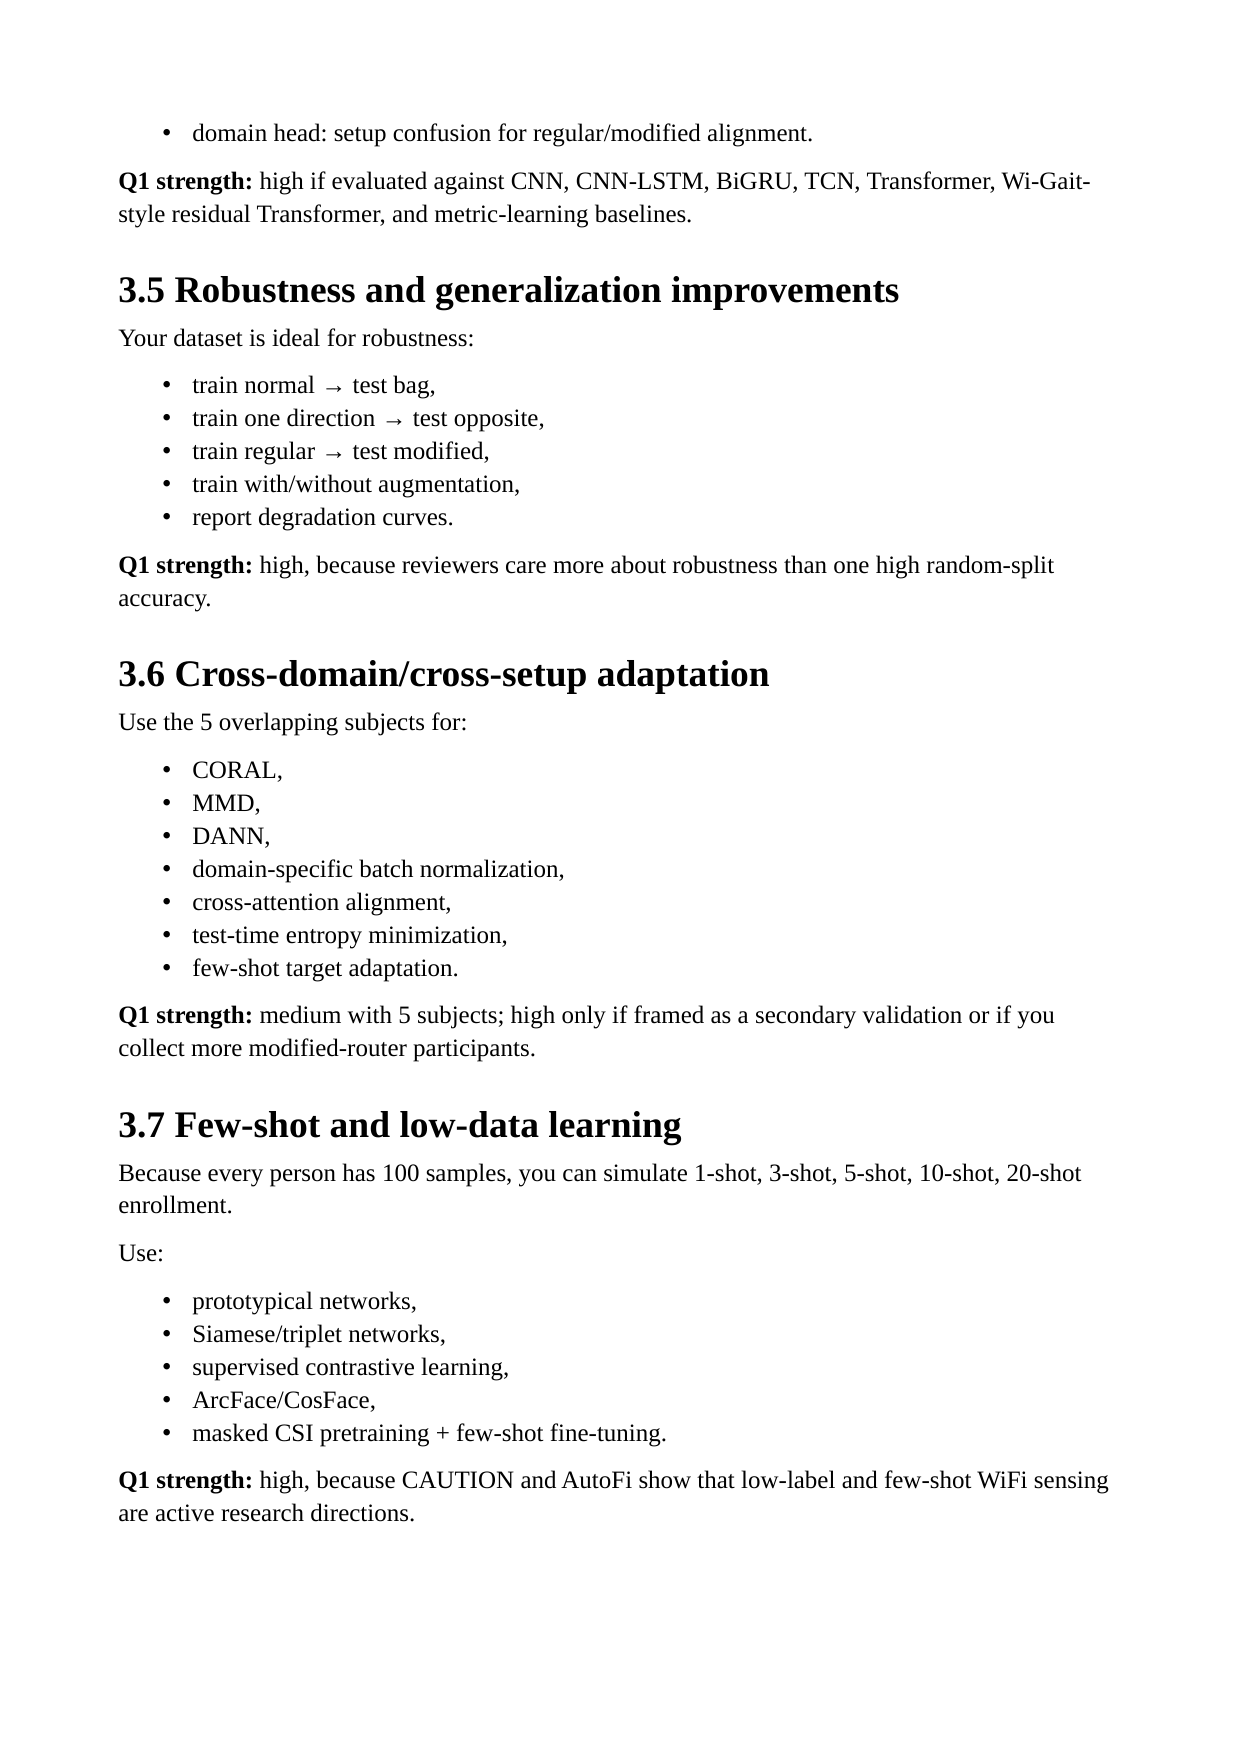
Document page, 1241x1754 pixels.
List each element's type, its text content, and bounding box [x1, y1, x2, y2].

text Q1 strength: medium with 5 subjects; high only if framed as a secondary validation or if you collect more modified-router participants. [118, 1001, 1122, 1062]
list report degradation curves. [162, 502, 1122, 531]
list MMD, [162, 788, 1122, 817]
list domain-specific batch normalization, [162, 854, 1122, 883]
text Q1 strength: high if evaluated against CNN, CNN-LSTM, BiGRU, TCN, Transformer, Wi-Gait-style residual Transformer, and metric-learning baselines. [118, 166, 1122, 227]
list few-shot target adaptation. [162, 953, 1122, 982]
text Your dataset is ideal for robustness: [118, 323, 1122, 352]
subtitle 3.6 Cross-domain/cross-setup adaptation [118, 652, 1122, 695]
list ArcFace/CosFace, [162, 1385, 1122, 1414]
list train with/without augmentation, [162, 469, 1122, 498]
list train normal → test bag, [162, 370, 1122, 399]
list Siamese/triplet networks, [162, 1319, 1122, 1348]
subtitle 3.7 Few-shot and low-data learning [118, 1102, 1122, 1145]
text Use: [118, 1238, 1122, 1267]
subtitle 3.5 Robustness and generalization improvements [118, 267, 1122, 310]
text Q1 strength: high, because CAUTION and AutoFi show that low-label and few-shot WiFi sensing are active research directions. [118, 1466, 1122, 1527]
list train one direction → test opposite, [162, 403, 1122, 432]
list domain head: setup confusion for regular/modified alignment. [162, 118, 1122, 147]
text Use the 5 overlapping subjects for: [118, 707, 1122, 736]
list cross-attention alignment, [162, 887, 1122, 916]
list test-time entropy minimization, [162, 920, 1122, 949]
list DANN, [162, 821, 1122, 849]
text Q1 strength: high, because reviewers care more about robustness than one high random-split accuracy. [118, 550, 1122, 612]
list prototypical networks, [162, 1286, 1122, 1314]
list CORAL, [162, 755, 1122, 783]
list train regular → test modified, [162, 436, 1122, 465]
list supervised contrastive learning, [162, 1352, 1122, 1381]
text Because every person has 100 samples, you can simulate 1-shot, 3-shot, 5-shot, 10-shot, 20-shot enrollment. [118, 1158, 1122, 1219]
list masked CSI pretraining + few-shot fine-tuning. [162, 1418, 1122, 1447]
